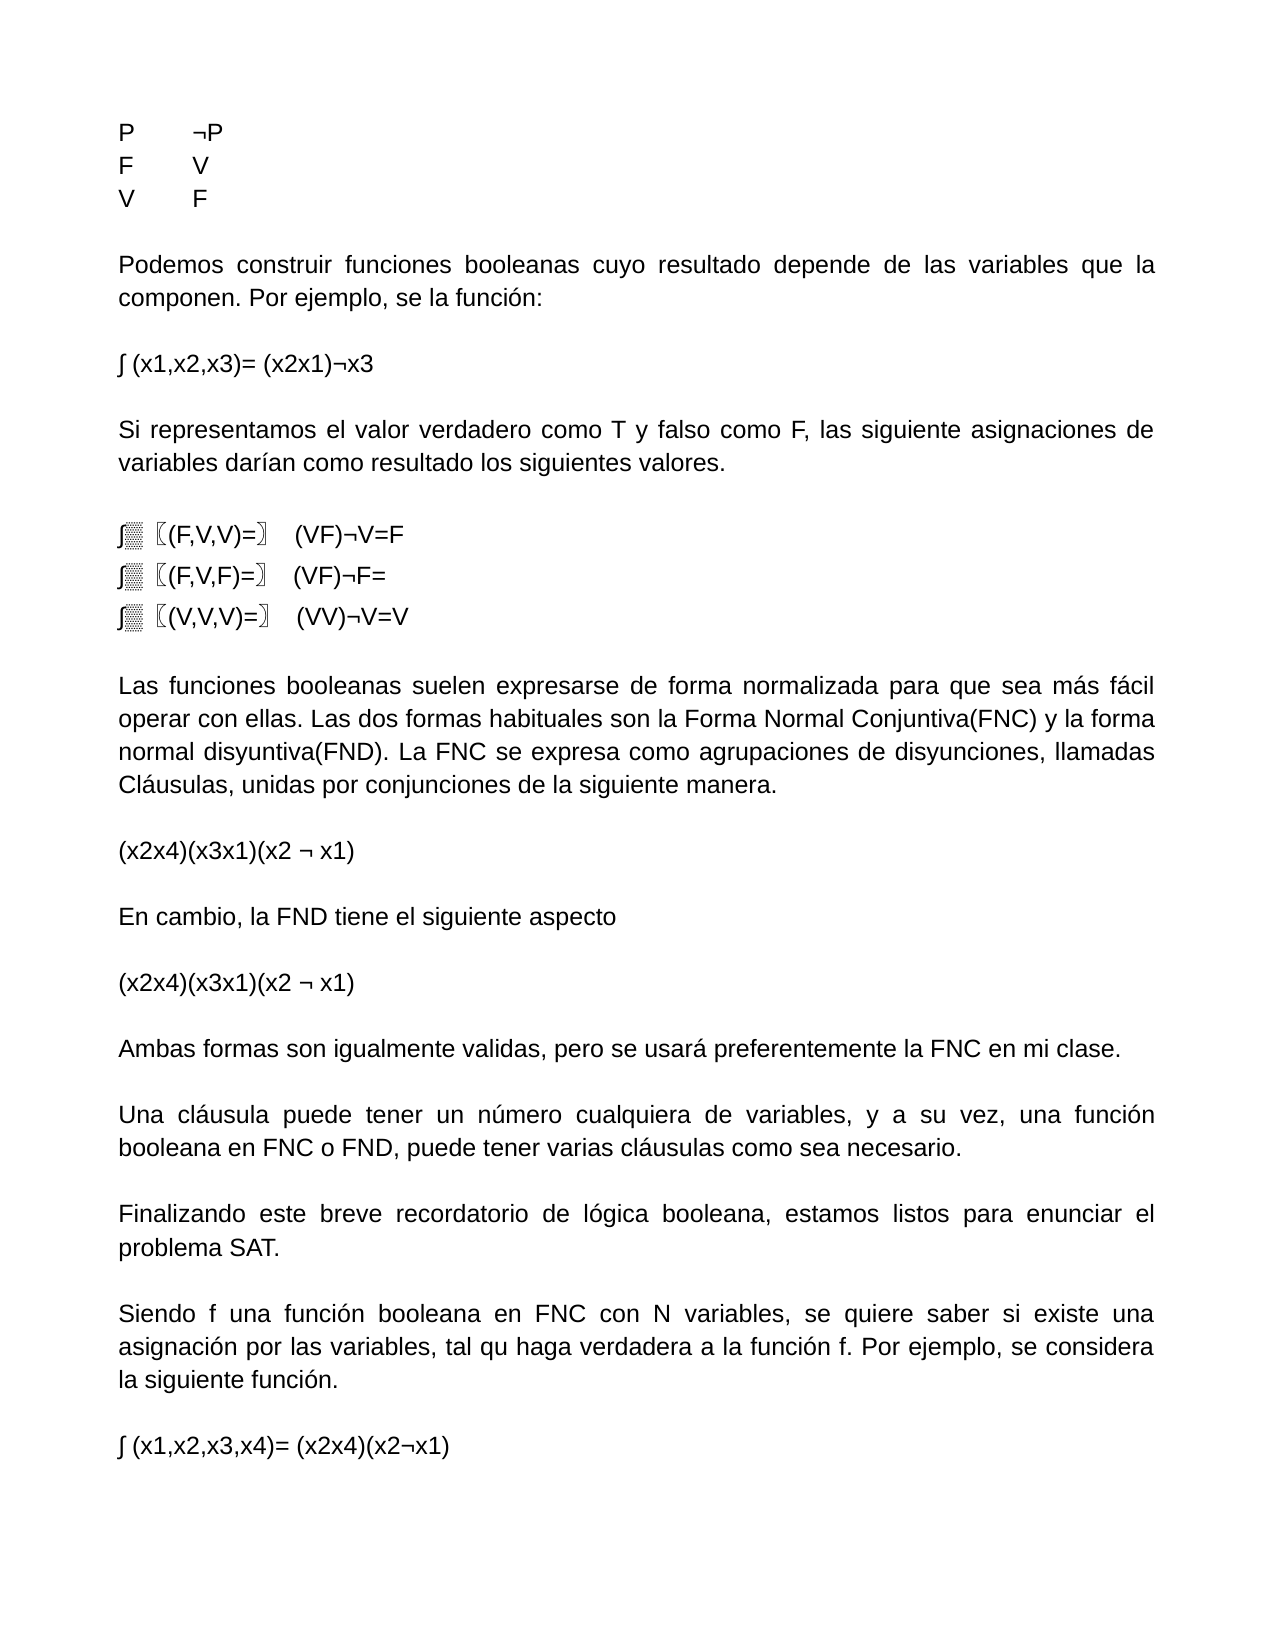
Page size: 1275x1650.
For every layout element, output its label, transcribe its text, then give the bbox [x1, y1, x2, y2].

text Una cláusula puede tener un número cualquiera de variables, y a su vez, una función booleana en FNC o FND, puede tener varias cláusulas como sea necesario. [118, 1100, 1157, 1162]
text F V [118, 151, 1157, 180]
text ∫ (x1,x2,x3,x4)= (x2x4)(x2¬x1) [118, 1431, 1157, 1459]
text En cambio, la FND tiene el siguiente aspecto [118, 902, 1157, 931]
text V F [118, 184, 1157, 213]
text ∫▒〖(F,V,F)=〗 (VF)¬F= [118, 556, 1157, 592]
text Las funciones booleanas suelen expresarse de forma normalizada para que sea más fácil operar con ellas. Las dos formas habituales son la Forma Normal Conjuntiva(FNC) y la forma normal disyuntiva(FND). La FNC se expresa como agrupaciones de disyunciones, llamadas Cláusulas, unidas por conjunciones de la siguiente manera. [118, 671, 1157, 799]
text ∫▒〖(F,V,V)=〗 (VF)¬V=F [118, 514, 1157, 550]
text Podemos construir funciones booleanas cuyo resultado depende de las variables que la componen. Por ejemplo, se la función: [118, 250, 1157, 312]
text (x2x4)(x3x1)(x2 ¬ x1) [118, 836, 1157, 865]
text ∫ (x1,x2,x3)= (x2x1)¬x3 [118, 349, 1157, 378]
text ∫▒〖(V,V,V)=〗 (VV)¬V=V [118, 597, 1157, 633]
text Finalizando este breve recordatorio de lógica booleana, estamos listos para enunciar el problema SAT. [118, 1199, 1157, 1261]
text P ¬P [118, 118, 1157, 147]
text (x2x4)(x3x1)(x2 ¬ x1) [118, 968, 1157, 997]
text Si representamos el valor verdadero como T y falso como F, las siguiente asignaciones de variables darían como resultado los siguientes valores. [118, 415, 1157, 477]
text Ambas formas son igualmente validas, pero se usará preferentemente la FNC en mi clase. [118, 1034, 1157, 1063]
text Siendo f una función booleana en FNC con N variables, se quiere saber si existe una asignación por las variables, tal qu haga verdadera a la función f. Por ejemplo, se considera la siguiente función. [118, 1298, 1157, 1393]
